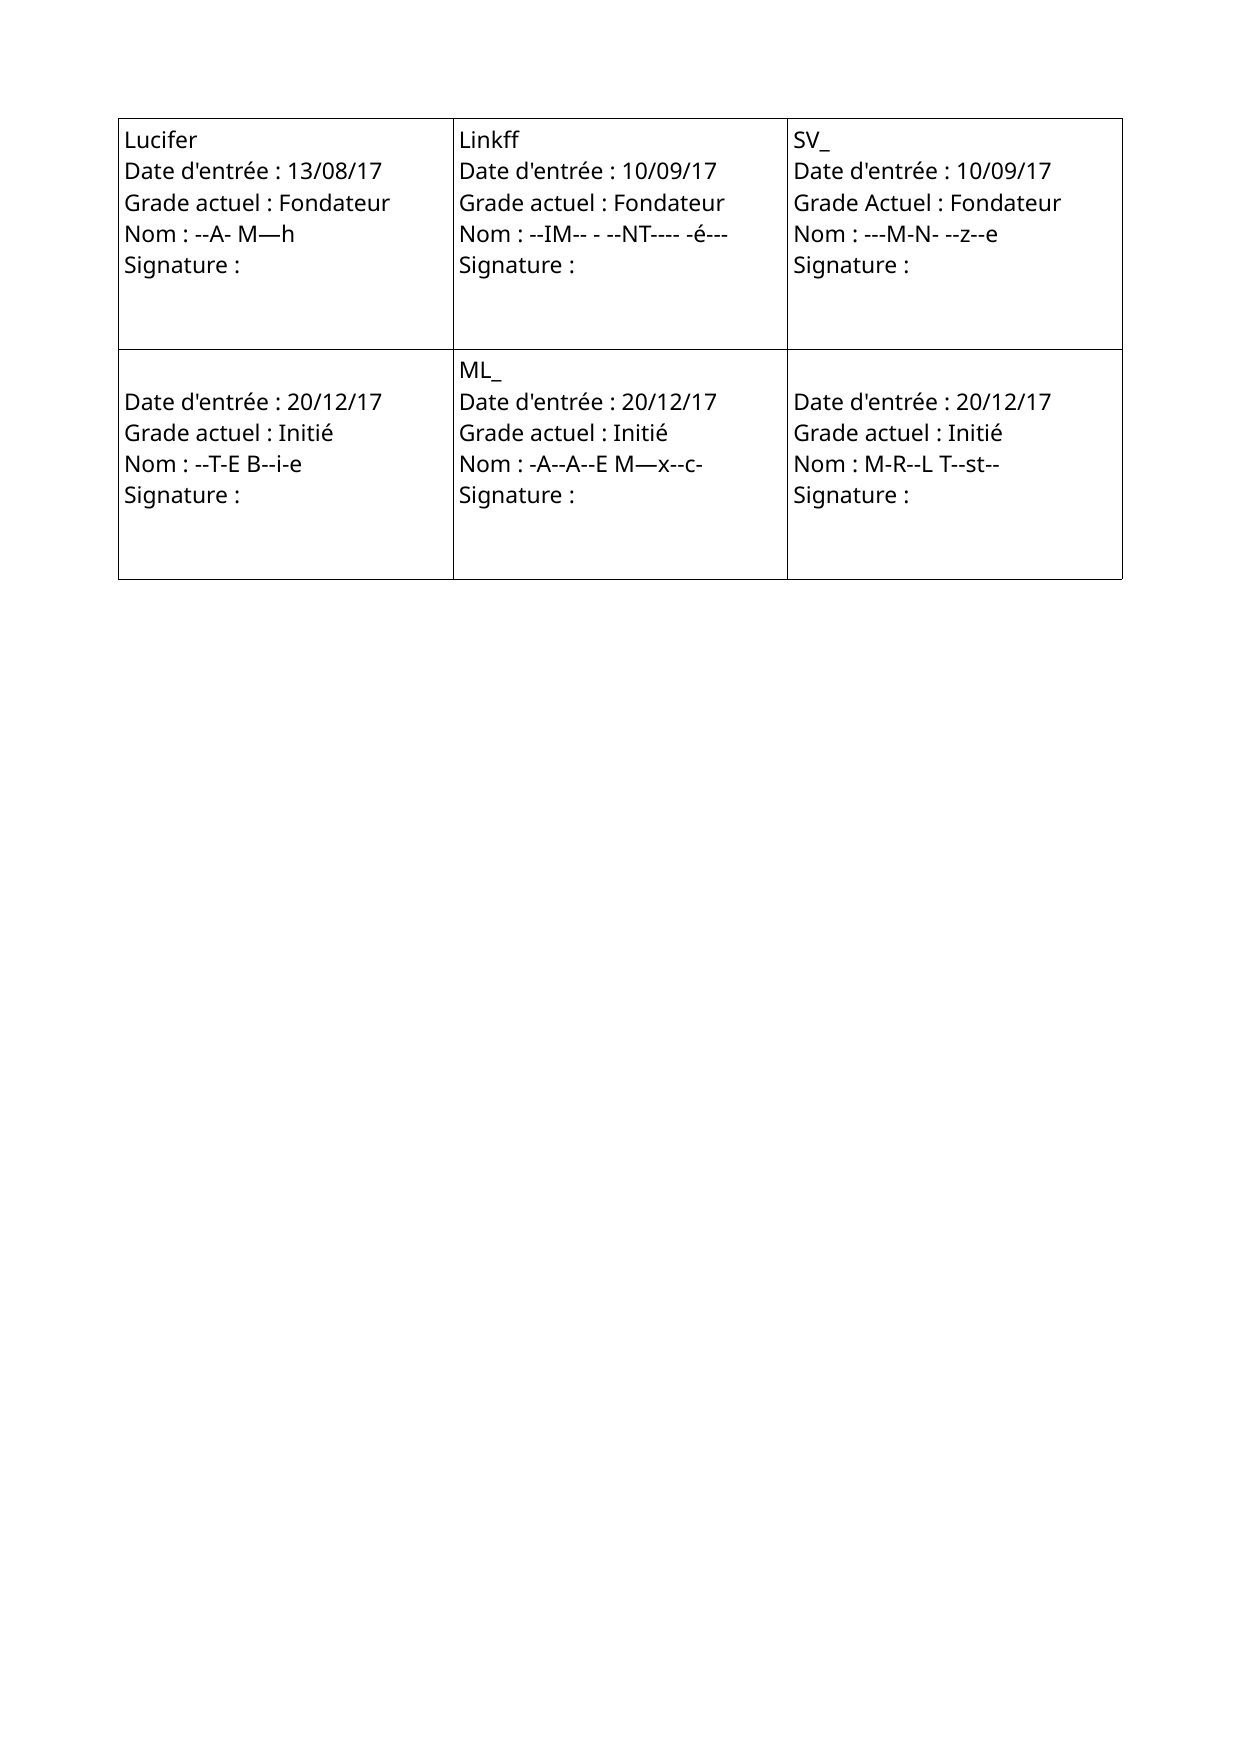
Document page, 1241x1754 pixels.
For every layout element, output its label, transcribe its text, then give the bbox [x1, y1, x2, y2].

table_cell ML_ Date d'entrée : 20/12/17 Grade actuel : Initié Nom : -A--A--E M—x--c- Signature : [454, 350, 787, 579]
table_cell Date d'entrée : 20/12/17 Grade actuel : Initié Nom : --T-E B--i-e Signature : [119, 350, 453, 579]
table_cell Date d'entrée : 20/12/17 Grade actuel : Initié Nom : M-R--L T--st-- Signature : [788, 350, 1122, 579]
table_header SV_ Date d'entrée : 10/09/17 Grade Actuel : Fondateur Nom : ---M-N- --z--e Signature : [788, 119, 1122, 348]
table_header Linkff Date d'entrée : 10/09/17 Grade actuel : Fondateur Nom : --IM-- - --NT---- -é--- Signature : [454, 119, 787, 348]
table_header Lucifer Date d'entrée : 13/08/17 Grade actuel : Fondateur Nom : --A- M—h Signature : [119, 119, 453, 348]
